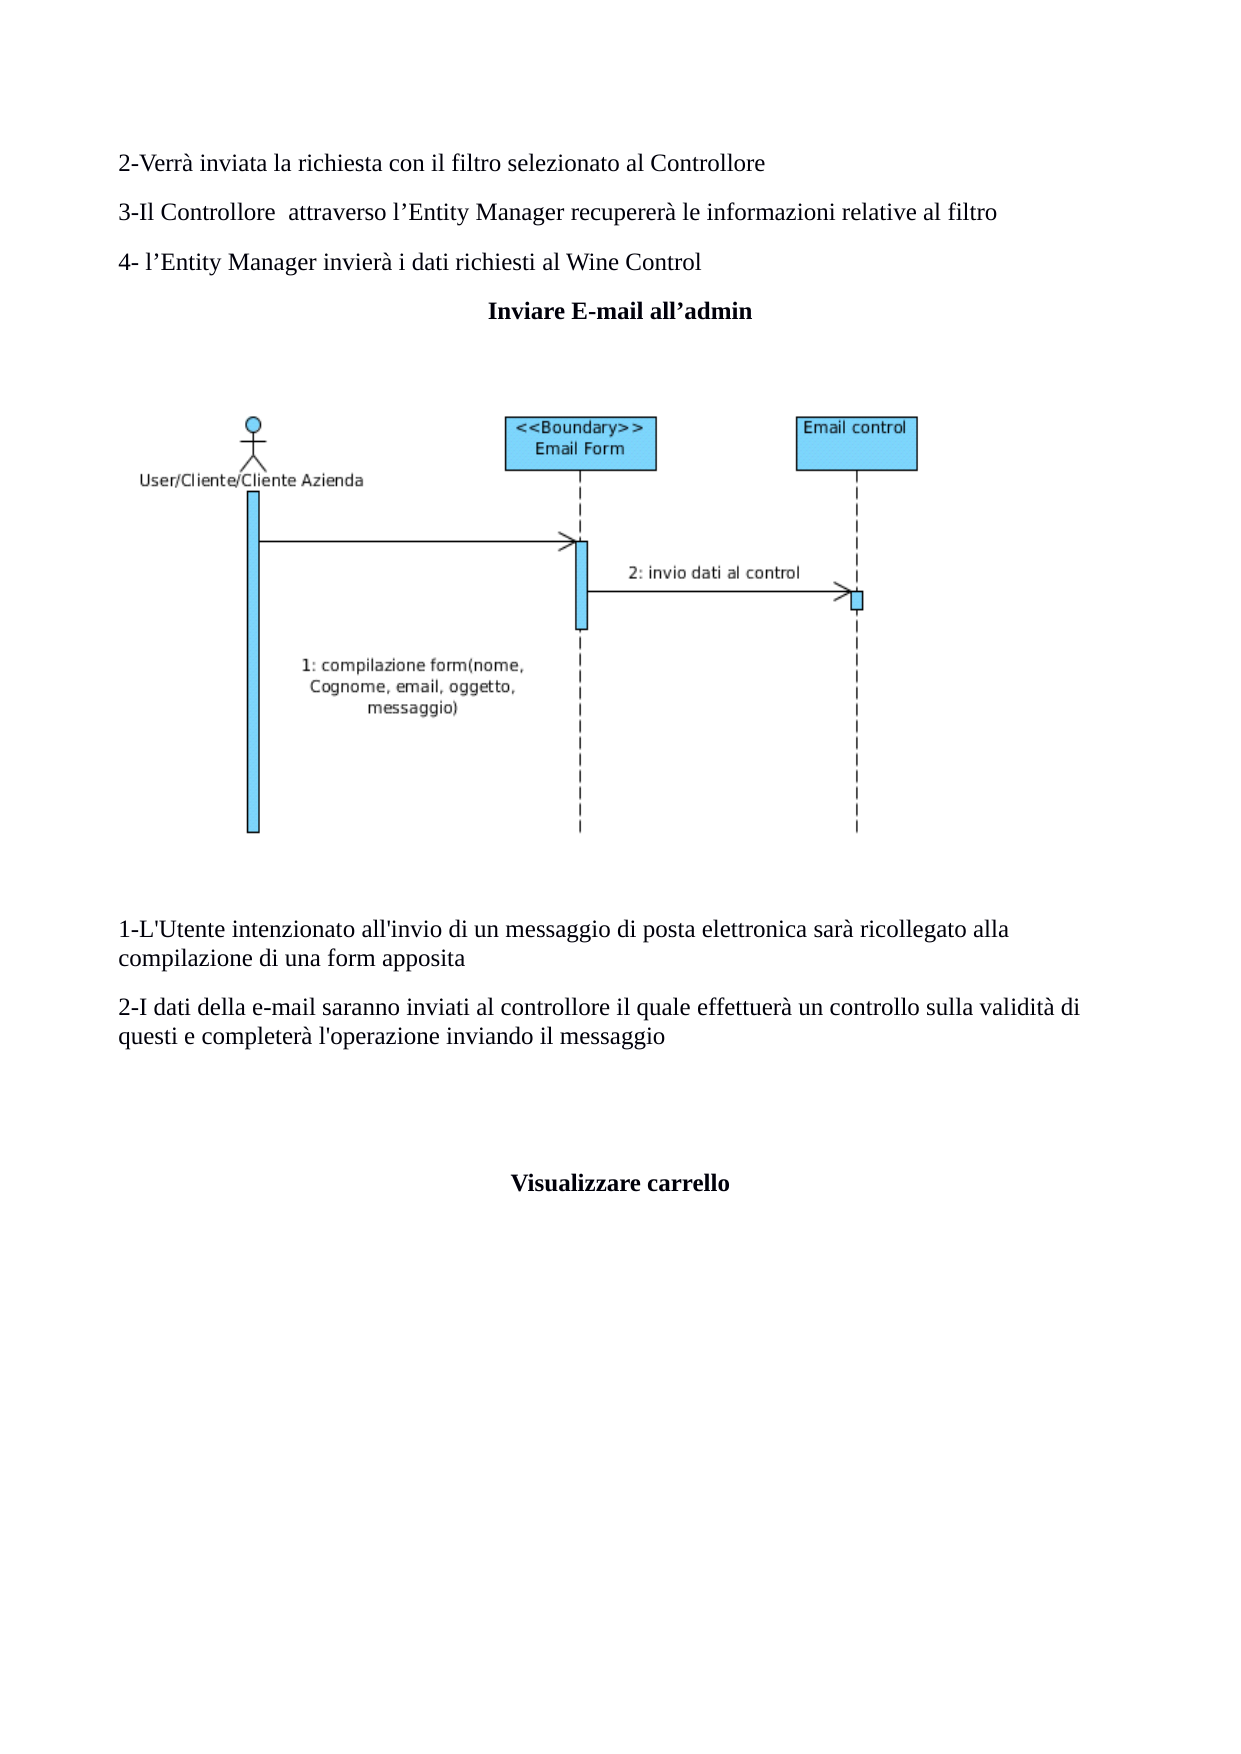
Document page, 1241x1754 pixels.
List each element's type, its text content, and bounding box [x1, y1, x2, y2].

text 2-I dati della e-mail saranno inviati al controllore il quale effettuerà un controllo sulla validità di questi e completerà l'operazione inviando il messaggio [118, 992, 1122, 1050]
text 1-L'Utente intenzionato all'invio di un messaggio di posta elettronica sarà ricollegato alla compilazione di una form apposita [118, 914, 1122, 972]
text Visualizzare carrello [118, 1168, 1122, 1197]
text 3-Il Controllore attraverso l’Entity Manager recupererà le informazioni relative al filtro [118, 197, 1122, 226]
text 4- l’Entity Manager invierà i dati richiesti al Wine Control [118, 247, 1122, 276]
text Inviare E-mail all’admin [118, 296, 1122, 325]
text 2-Verrà inviata la richiesta con il filtro selezionato al Controllore [118, 148, 1122, 176]
